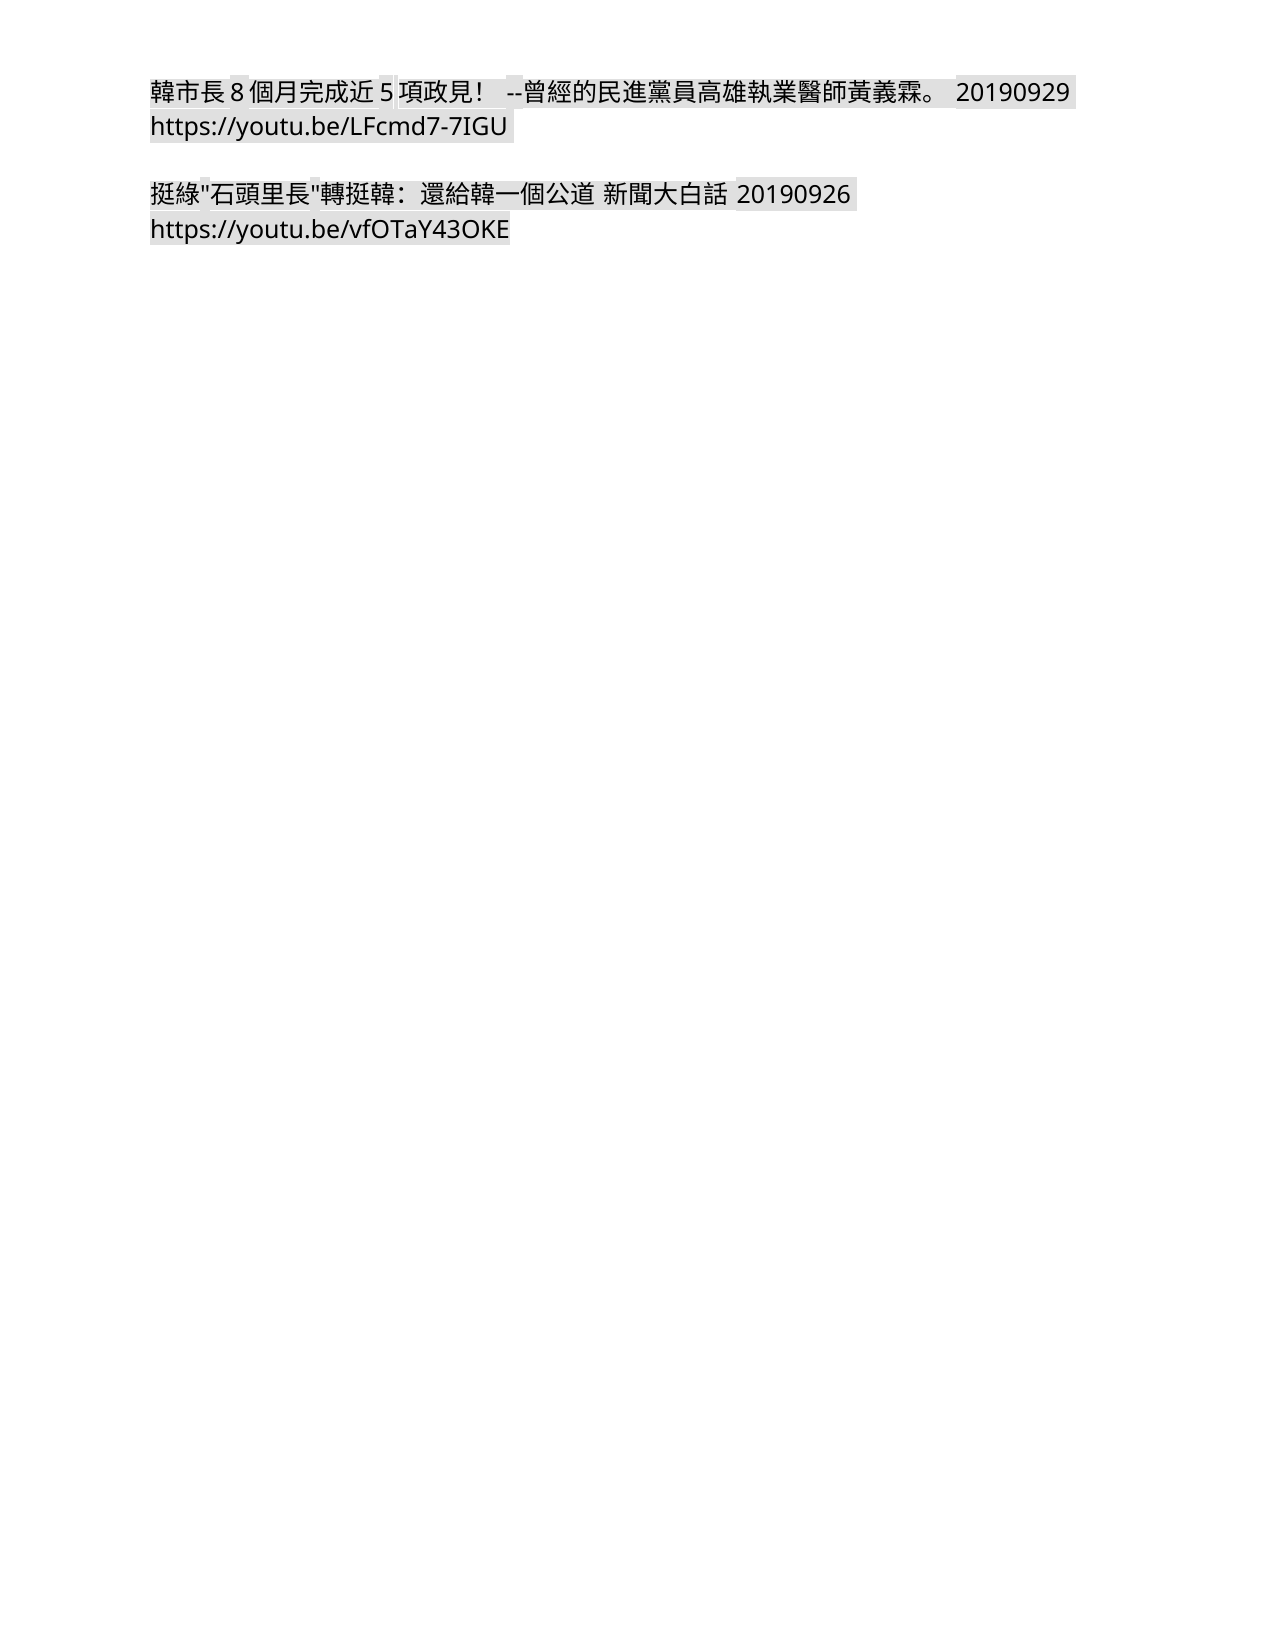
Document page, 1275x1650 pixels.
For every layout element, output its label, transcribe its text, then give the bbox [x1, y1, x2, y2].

text 韓市長8個月完成近5項政見！ --曾經的民進黨員高雄執業醫師黃義霖。 20190929 https://youtu.be/LFcmd7-7IGU 挺綠"石頭里長"轉挺韓：還給韓一個公道 新聞大白話 20190926 https://youtu.be/vfOTaY43OKE [150, 75, 1125, 245]
